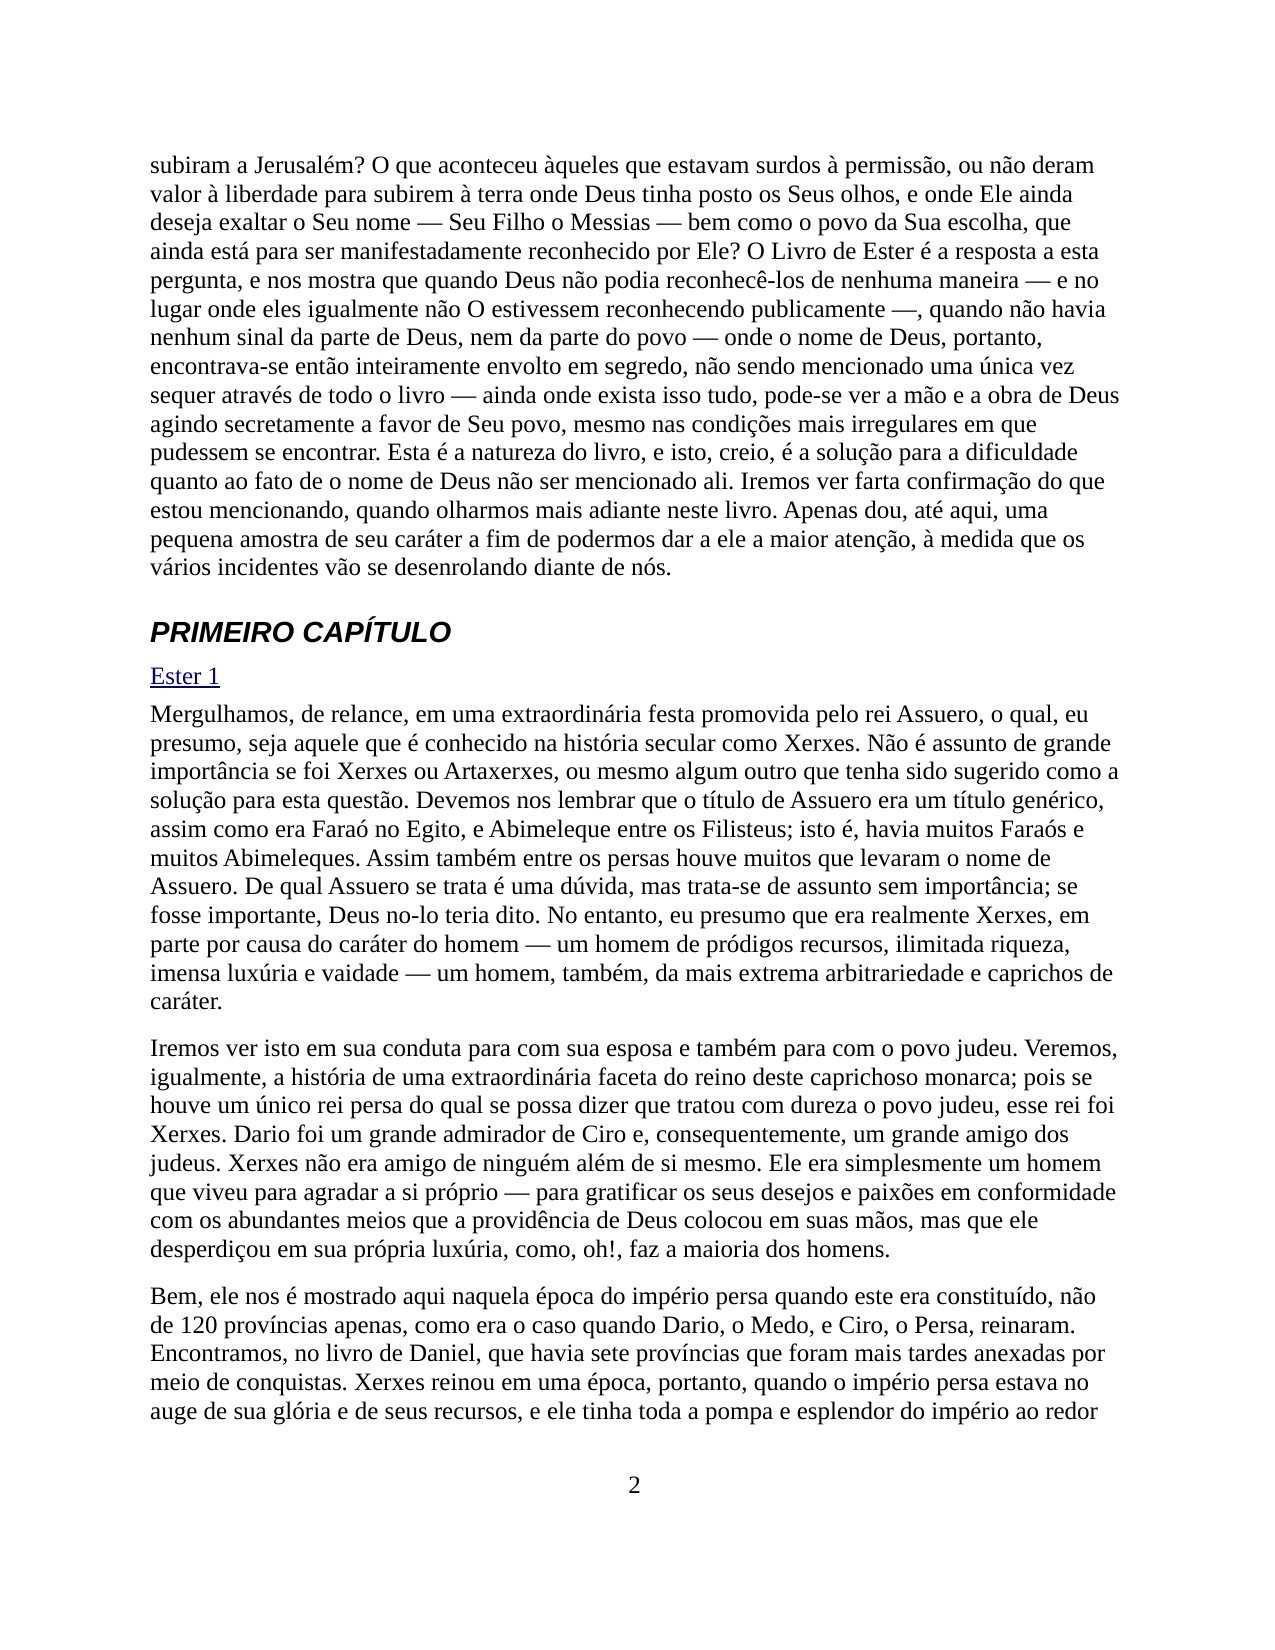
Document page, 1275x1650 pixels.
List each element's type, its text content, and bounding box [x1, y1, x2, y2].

text Iremos ver isto em sua conduta para com sua esposa e também para com o povo judeu. Veremos, igualmente, a história de uma extraordinária faceta do reino deste caprichoso monarca; pois se houve um único rei persa do qual se possa dizer que tratou com dureza o povo judeu, esse rei foi Xerxes. Dario foi um grande admirador de Ciro e, consequentemente, um grande amigo dos judeus. Xerxes não era amigo de ninguém além de si mesmo. Ele era simplesmente um homem que viveu para agradar a si próprio — para gratificar os seus desejos e paixões em conformidade com os abundantes meios que a providência de Deus colocou em suas mãos, mas que ele desperdiçou em sua própria luxúria, como, oh!, faz a maioria dos homens. [150, 1033, 1125, 1263]
subtitle PRIMEIRO CAPÍTULO [150, 615, 1125, 649]
text Ester 1 [150, 661, 1125, 690]
text subiram a Jerusalém? O que aconteceu àqueles que estavam surdos à permissão, ou não deram valor à liberdade para subirem à terra onde Deus tinha posto os Seus olhos, e onde Ele ainda deseja exaltar o Seu nome — Seu Filho o Messias — bem como o povo da Sua escolha, que ainda está para ser manifestadamente reconhecido por Ele? O Livro de Ester é a resposta a esta pergunta, e nos mostra que quando Deus não podia reconhecê-los de nenhuma maneira — e no lugar onde eles igualmente não O estivessem reconhecendo publicamente —, quando não havia nenhum sinal da parte de Deus, nem da parte do povo — onde o nome de Deus, portanto, encontrava-se então inteiramente envolto em segredo, não sendo mencionado uma única vez sequer através de todo o livro — ainda onde exista isso tudo, pode-se ver a mão e a obra de Deus agindo secretamente a favor de Seu povo, mesmo nas condições mais irregulares em que pudessem se encontrar. Esta é a natureza do livro, e isto, creio, é a solução para a dificuldade quanto ao fato de o nome de Deus não ser mencionado ali. Iremos ver farta confirmação do que estou mencionando, quando olharmos mais adiante neste livro. Apenas dou, até aqui, uma pequena amostra de seu caráter a fim de podermos dar a ele a maior atenção, à medida que os vários incidentes vão se desenrolando diante de nós. [150, 150, 1125, 581]
text Bem, ele nos é mostrado aqui naquela época do império persa quando este era constituído, não de 120 províncias apenas, como era o caso quando Dario, o Medo, e Ciro, o Persa, reinaram. Encontramos, no livro de Daniel, que havia sete províncias que foram mais tardes anexadas por meio de conquistas. Xerxes reinou em uma época, portanto, quando o império persa estava no auge de sua glória e de seus recursos, e ele tinha toda a pompa e esplendor do império ao redor [150, 1281, 1125, 1425]
text Mergulhamos, de relance, em uma extraordinária festa promovida pelo rei Assuero, o qual, eu presumo, seja aquele que é conhecido na história secular como Xerxes. Não é assunto de grande importância se foi Xerxes ou Artaxerxes, ou mesmo algum outro que tenha sido sugerido como a solução para esta questão. Devemos nos lembrar que o título de Assuero era um título genérico, assim como era Faraó no Egito, e Abimeleque entre os Filisteus; isto é, havia muitos Faraós e muitos Abimeleques. Assim também entre os persas houve muitos que levaram o nome de Assuero. De qual Assuero se trata é uma dúvida, mas trata-se de assunto sem importância; se fosse importante, Deus no-lo teria dito. No entanto, eu presumo que era realmente Xerxes, em parte por causa do caráter do homem — um homem de pródigos recursos, ilimitada riqueza, imensa luxúria e vaidade — um homem, também, da mais extrema arbitrariedade e caprichos de caráter. [150, 699, 1125, 1015]
